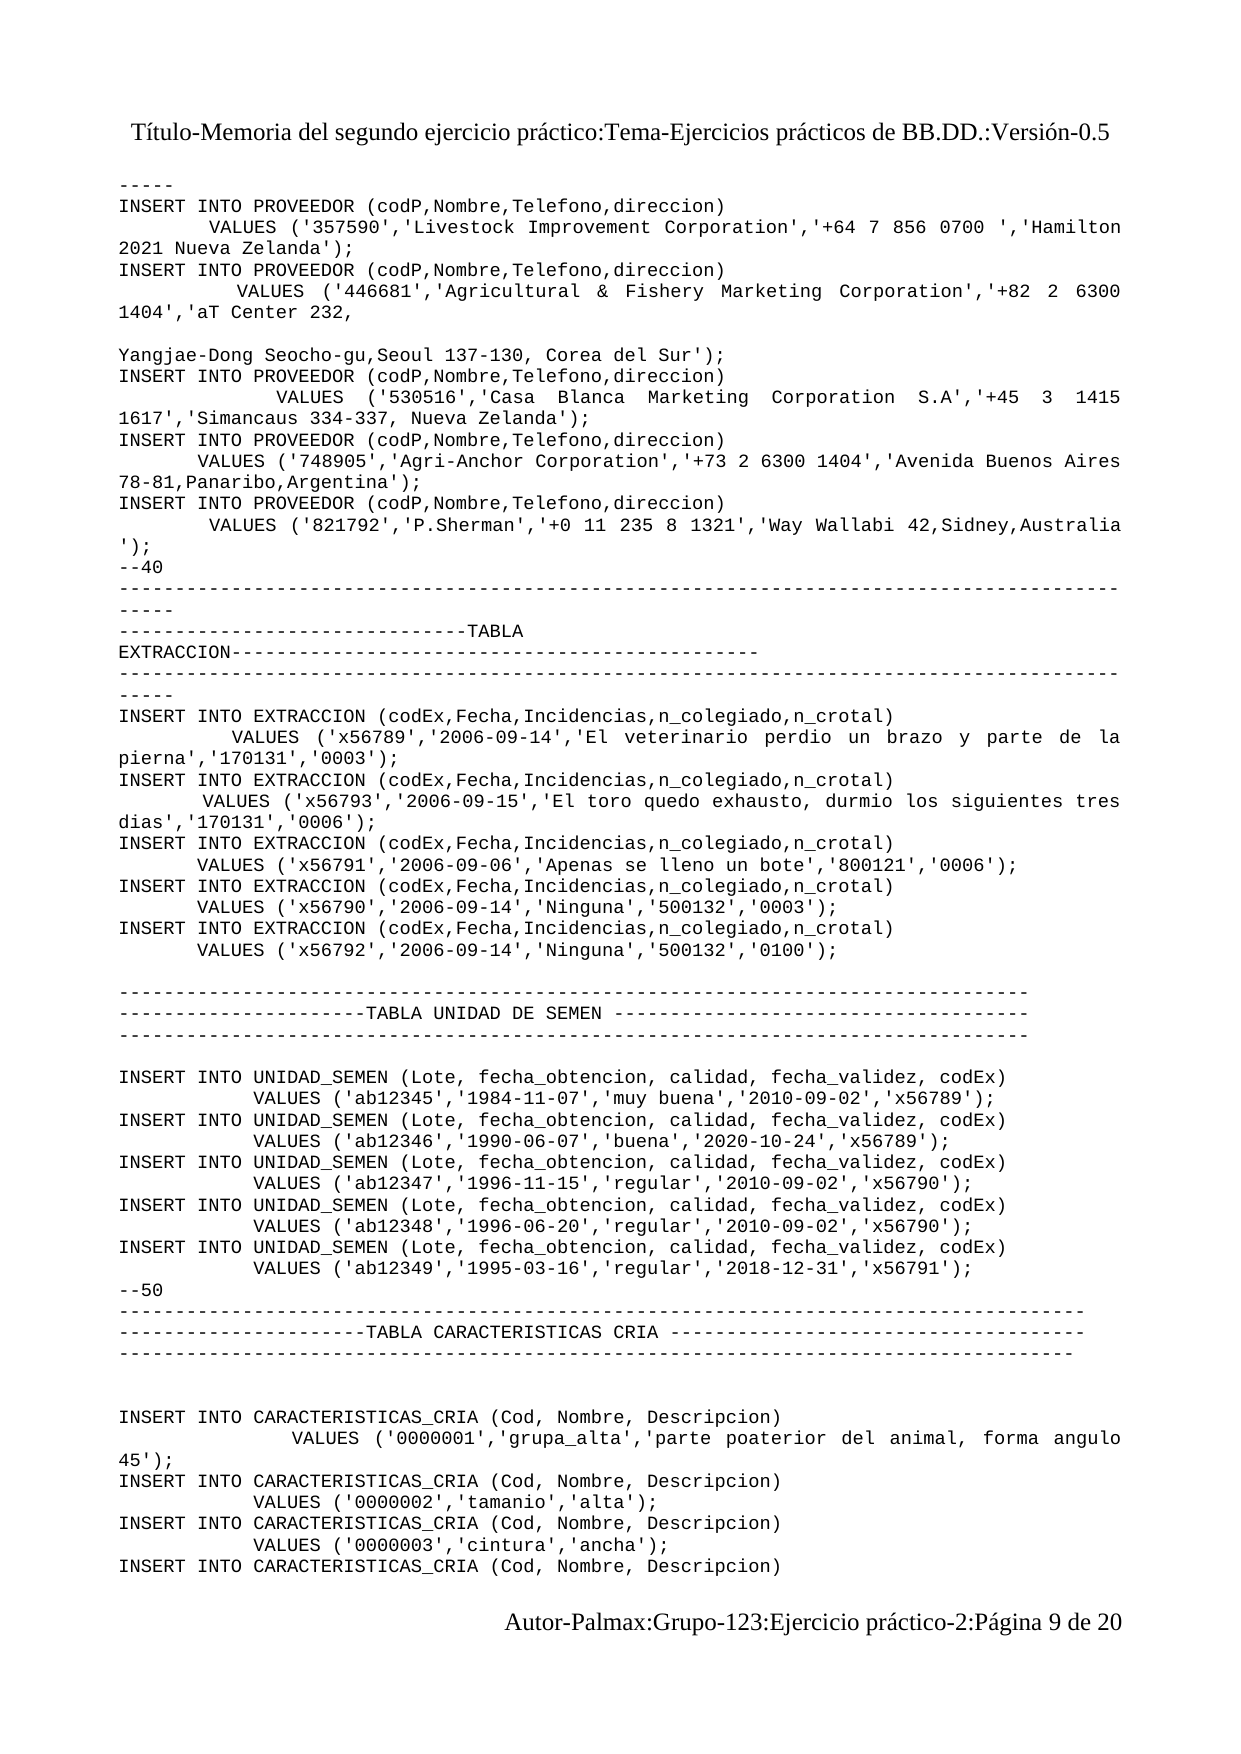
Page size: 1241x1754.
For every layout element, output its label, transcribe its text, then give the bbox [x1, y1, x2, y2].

text ------------------------------------------------------------------------------------- [118, 1344, 1122, 1365]
text INSERT INTO PROVEEDOR (codP,Nombre,Telefono,direccion) [118, 494, 1122, 515]
text --50 [118, 1280, 1122, 1302]
text VALUES ('530516','Casa Blanca Marketing Corporation S.A','+45 3 1415 1617','Simancaus 334-337, Nueva Zelanda'); [118, 388, 1122, 430]
text VALUES ('ab12345','1984-11-07','muy buena','2010-09-02','x56789'); [118, 1089, 1122, 1110]
text INSERT INTO CARACTERISTICAS_CRIA (Cod, Nombre, Descripcion) [118, 1408, 1122, 1429]
text VALUES ('x56791','2006-09-06','Apenas se lleno un bote','800121','0006'); [118, 855, 1122, 877]
text --40 [118, 558, 1122, 579]
text --------------------------------------------------------------------------------- [118, 1025, 1122, 1047]
text VALUES ('0000001','grupa_alta','parte poaterior del animal, forma angulo 45'); [118, 1429, 1122, 1472]
text INSERT INTO EXTRACCION (codEx,Fecha,Incidencias,n_colegiado,n_crotal) [118, 877, 1122, 898]
text INSERT INTO EXTRACCION (codEx,Fecha,Incidencias,n_colegiado,n_crotal) [118, 919, 1122, 940]
text VALUES ('ab12349','1995-03-16','regular','2018-12-31','x56791'); [118, 1259, 1122, 1280]
text VALUES ('x56790','2006-09-14','Ninguna','500132','0003'); [118, 898, 1122, 919]
text VALUES ('x56792','2006-09-14','Ninguna','500132','0100'); [118, 940, 1122, 962]
text Yangjae-Dong Seocho-gu,Seoul 137-130, Corea del Sur'); [118, 324, 1122, 367]
text INSERT INTO EXTRACCION (codEx,Fecha,Incidencias,n_colegiado,n_crotal) [118, 834, 1122, 855]
text ----------------------TABLA UNIDAD DE SEMEN ------------------------------------- [118, 1004, 1122, 1025]
text INSERT INTO PROVEEDOR (codP,Nombre,Telefono,direccion) [118, 260, 1122, 282]
text ---------------------------------------------------------------------------------------------- [118, 579, 1122, 622]
text --------------------------------------------------------------------------------- [118, 983, 1122, 1004]
text ---------------------------------------------------------------------------------------------- [118, 664, 1122, 707]
text INSERT INTO CARACTERISTICAS_CRIA (Cod, Nombre, Descripcion) [118, 1514, 1122, 1535]
text -------------------------------------------------------------------------------------- [118, 1302, 1122, 1323]
text INSERT INTO UNIDAD_SEMEN (Lote, fecha_obtencion, calidad, fecha_validez, codEx) [118, 1195, 1122, 1217]
text ----------------------TABLA CARACTERISTICAS CRIA ------------------------------------- [118, 1323, 1122, 1344]
text VALUES ('x56789','2006-09-14','El veterinario perdio un brazo y parte de la pierna','170131','0003'); [118, 728, 1122, 770]
text VALUES ('ab12347','1996-11-15','regular','2010-09-02','x56790'); [118, 1174, 1122, 1195]
text VALUES ('0000003','cintura','ancha'); [118, 1535, 1122, 1557]
text VALUES ('748905','Agri-Anchor Corporation','+73 2 6300 1404','Avenida Buenos Aires 78-81,Panaribo,Argentina'); [118, 452, 1122, 494]
text INSERT INTO CARACTERISTICAS_CRIA (Cod, Nombre, Descripcion) [118, 1472, 1122, 1493]
text -------------------------------TABLA EXTRACCION----------------------------------------------- [118, 622, 1122, 664]
text INSERT INTO PROVEEDOR (codP,Nombre,Telefono,direccion) [118, 367, 1122, 388]
text INSERT INTO UNIDAD_SEMEN (Lote, fecha_obtencion, calidad, fecha_validez, codEx) [118, 1238, 1122, 1259]
text VALUES ('0000002','tamanio','alta'); [118, 1493, 1122, 1514]
text VALUES ('x56793','2006-09-15','El toro quedo exhausto, durmio los siguientes tres dias','170131','0006'); [118, 792, 1122, 834]
text INSERT INTO EXTRACCION (codEx,Fecha,Incidencias,n_colegiado,n_crotal) [118, 707, 1122, 728]
text INSERT INTO CARACTERISTICAS_CRIA (Cod, Nombre, Descripcion) [118, 1557, 1122, 1578]
text VALUES ('446681','Agricultural & Fishery Marketing Corporation','+82 2 6300 1404','aT Center 232, [118, 282, 1122, 324]
text INSERT INTO EXTRACCION (codEx,Fecha,Incidencias,n_colegiado,n_crotal) [118, 770, 1122, 792]
text VALUES ('ab12346','1990-06-07','buena','2020-10-24','x56789'); [118, 1132, 1122, 1153]
text INSERT INTO UNIDAD_SEMEN (Lote, fecha_obtencion, calidad, fecha_validez, codEx) [118, 1110, 1122, 1132]
text INSERT INTO UNIDAD_SEMEN (Lote, fecha_obtencion, calidad, fecha_validez, codEx) [118, 1068, 1122, 1089]
text INSERT INTO PROVEEDOR (codP,Nombre,Telefono,direccion) [118, 430, 1122, 452]
text INSERT INTO UNIDAD_SEMEN (Lote, fecha_obtencion, calidad, fecha_validez, codEx) [118, 1153, 1122, 1174]
text ---------------------------------------------------------------------------------------------- [118, 175, 1122, 197]
text VALUES ('357590','Livestock Improvement Corporation','+64 7 856 0700 ','Hamilton 2021 Nueva Zelanda'); [118, 218, 1122, 260]
text INSERT INTO PROVEEDOR (codP,Nombre,Telefono,direccion) [118, 197, 1122, 218]
text VALUES ('821792','P.Sherman','+0 11 235 8 1321','Way Wallabi 42,Sidney,Australia '); [118, 515, 1122, 558]
text VALUES ('ab12348','1996-06-20','regular','2010-09-02','x56790'); [118, 1217, 1122, 1238]
